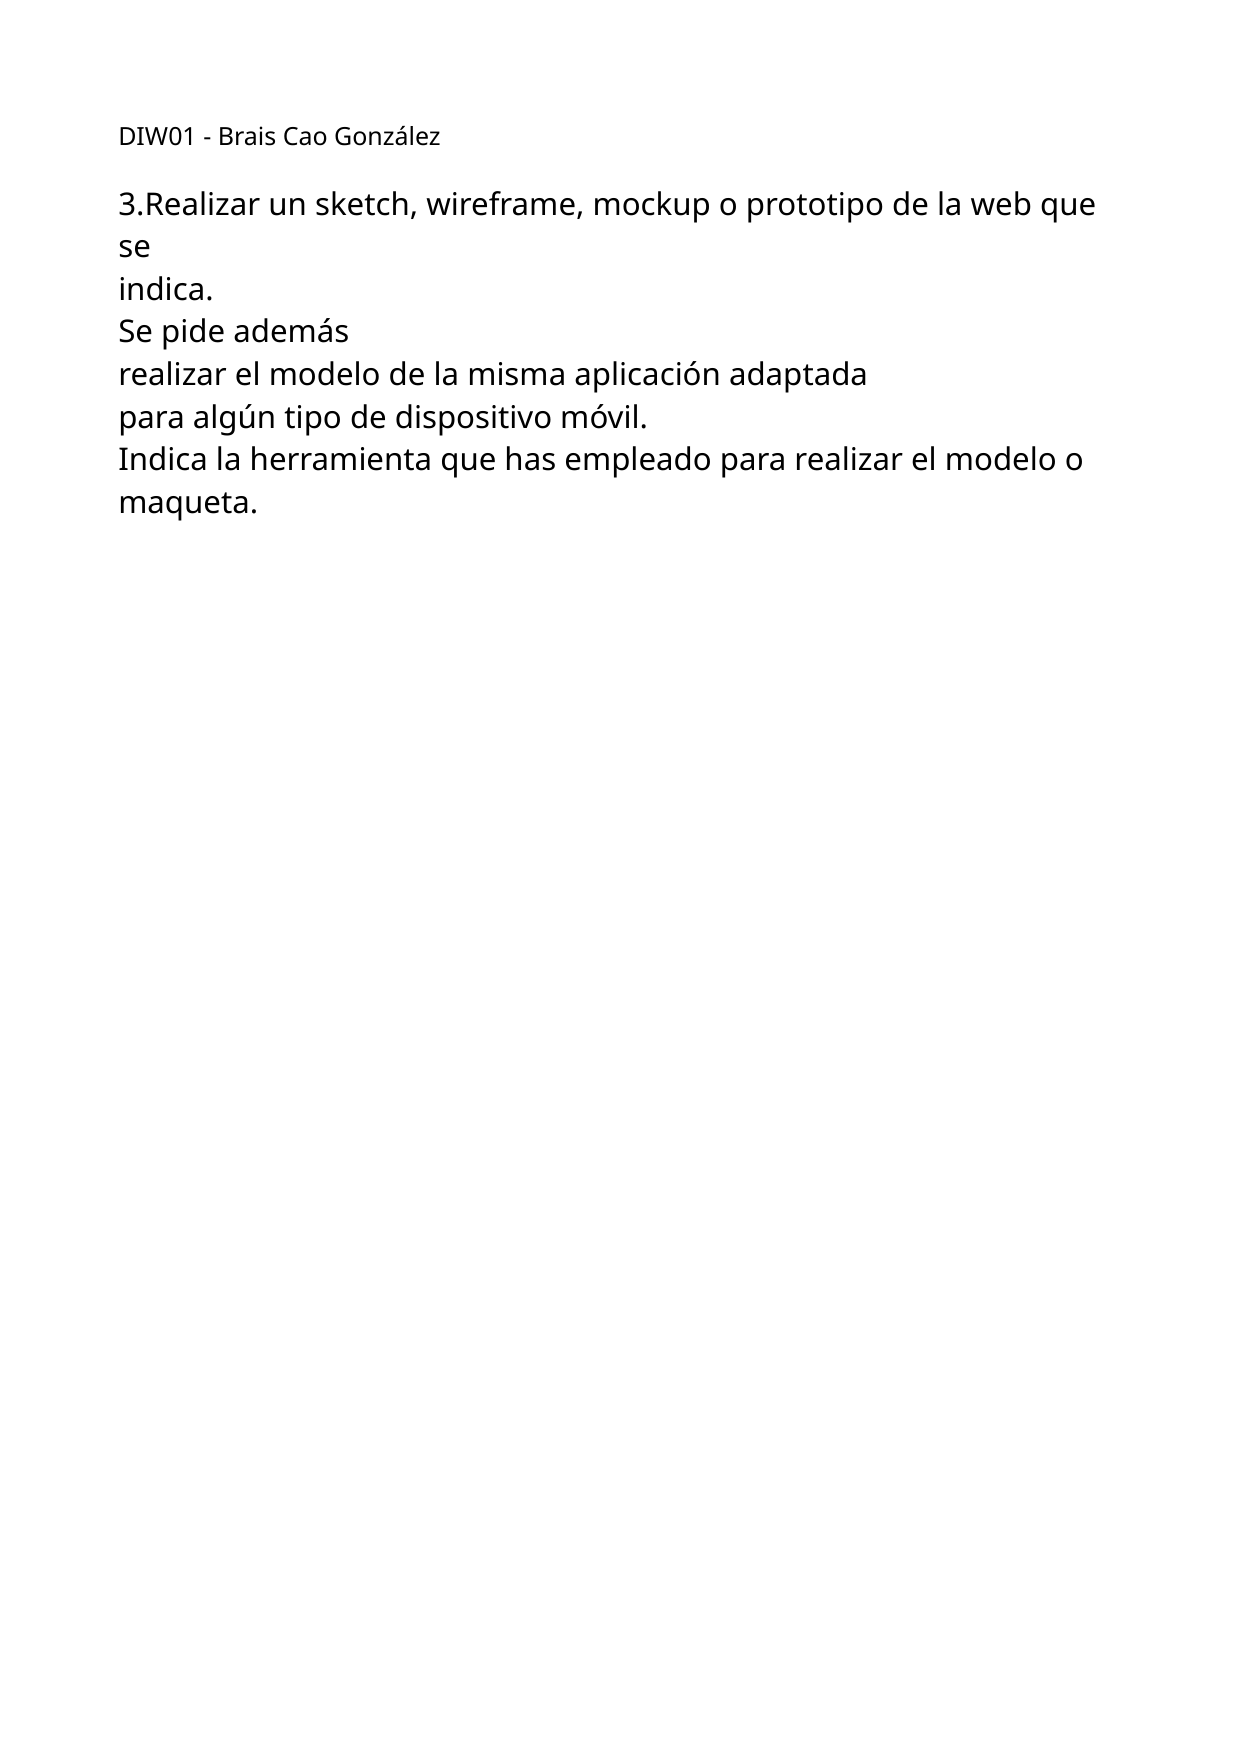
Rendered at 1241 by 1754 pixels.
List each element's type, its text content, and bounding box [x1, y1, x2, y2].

text realizar el modelo de la misma aplicación adaptada [118, 352, 1122, 395]
text Se pide además [118, 309, 1122, 352]
text para algún tipo de dispositivo móvil. [118, 395, 1122, 437]
text 3.Realizar un sketch, wireframe, mockup o prototipo de la web que se [118, 182, 1122, 267]
text maqueta. [118, 480, 1122, 522]
text Indica la herramienta que has empleado para realizar el modelo o [118, 437, 1122, 480]
text indica. [118, 267, 1122, 309]
